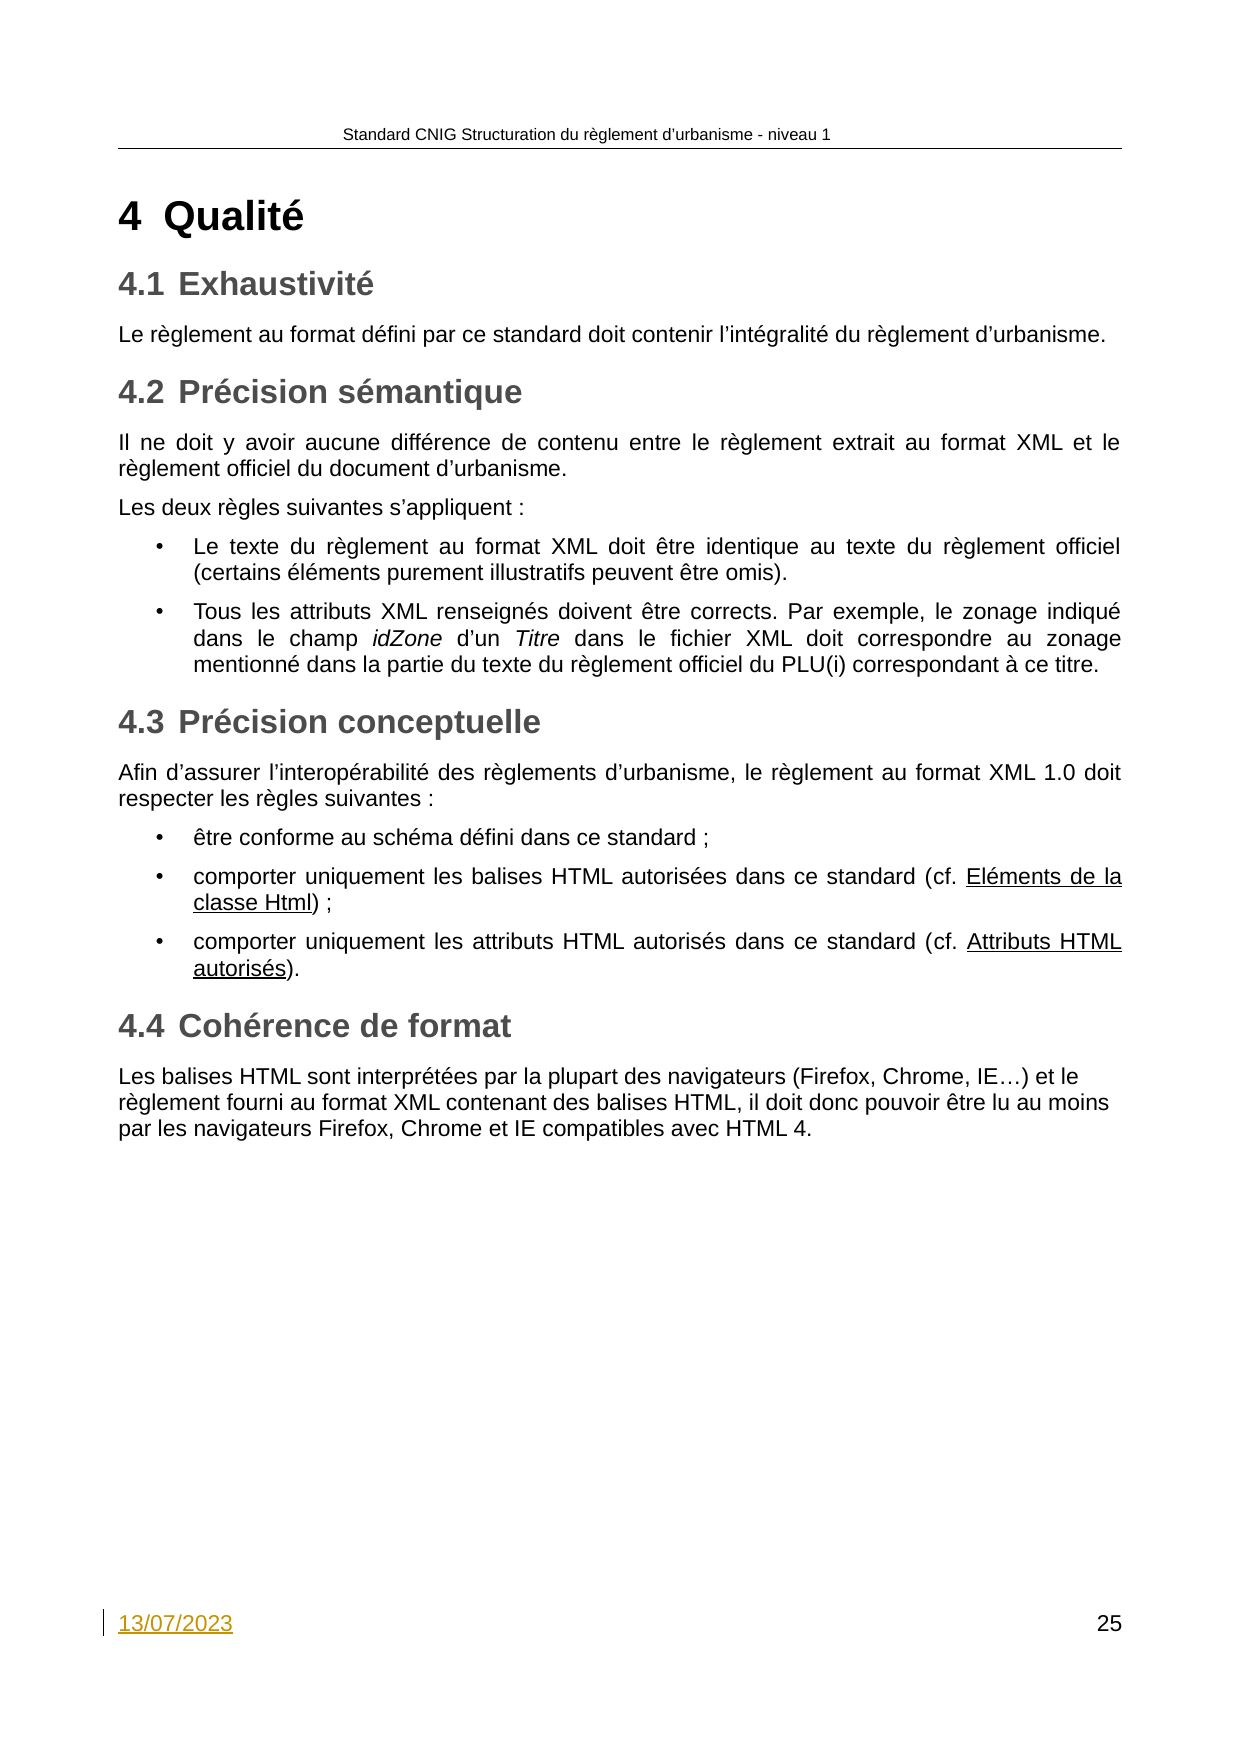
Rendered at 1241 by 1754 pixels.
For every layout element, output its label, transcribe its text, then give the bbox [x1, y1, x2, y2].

text Afin d’assurer l’interopérabilité des règlements d’urbanisme, le règlement au format XML 1.0 doit respecter les règles suivantes : [118, 759, 1122, 812]
subtitle Précision sémantique [118, 372, 1122, 411]
list Tous les attributs XML renseignés doivent être corrects. Par exemple, le zonage indiqué dans le champ idZone d’un Titre dans le fichier XML doit correspondre au zonage mentionné dans la partie du texte du règlement officiel du PLU(i) correspondant à ce titre. [156, 598, 1122, 677]
subtitle Cohérence de format [118, 1006, 1122, 1044]
list être conforme au schéma défini dans ce standard ; [156, 824, 1122, 851]
list comporter uniquement les attributs HTML autorisés dans ce standard (cf. Attributs HTML autorisés). [156, 928, 1122, 981]
text Les balises HTML sont interprétées par la plupart des navigateurs (Firefox, Chrome, IE…) et le règlement fourni au format XML contenant des balises HTML, il doit donc pouvoir être lu au moins par les navigateurs Firefox, Chrome et IE compatibles avec HTML 4. [118, 1063, 1122, 1142]
subtitle Qualité [118, 191, 1122, 239]
list comporter uniquement les balises HTML autorisées dans ce standard (cf. Eléments de la classe Html) ; [156, 863, 1122, 916]
list Le texte du règlement au format XML doit être identique au texte du règlement officiel (certains éléments purement illustratifs peuvent être omis). [156, 533, 1122, 586]
text Il ne doit y avoir aucune différence de contenu entre le règlement extrait au format XML et le règlement officiel du document d’urbanisme. [118, 429, 1122, 482]
text Les deux règles suivantes s’appliquent : [118, 494, 1122, 521]
subtitle Précision conceptuelle [118, 702, 1122, 741]
subtitle Exhaustivité [118, 264, 1122, 303]
text Le règlement au format défini par ce standard doit contenir l’intégralité du règlement d’urbanisme. [118, 321, 1122, 347]
